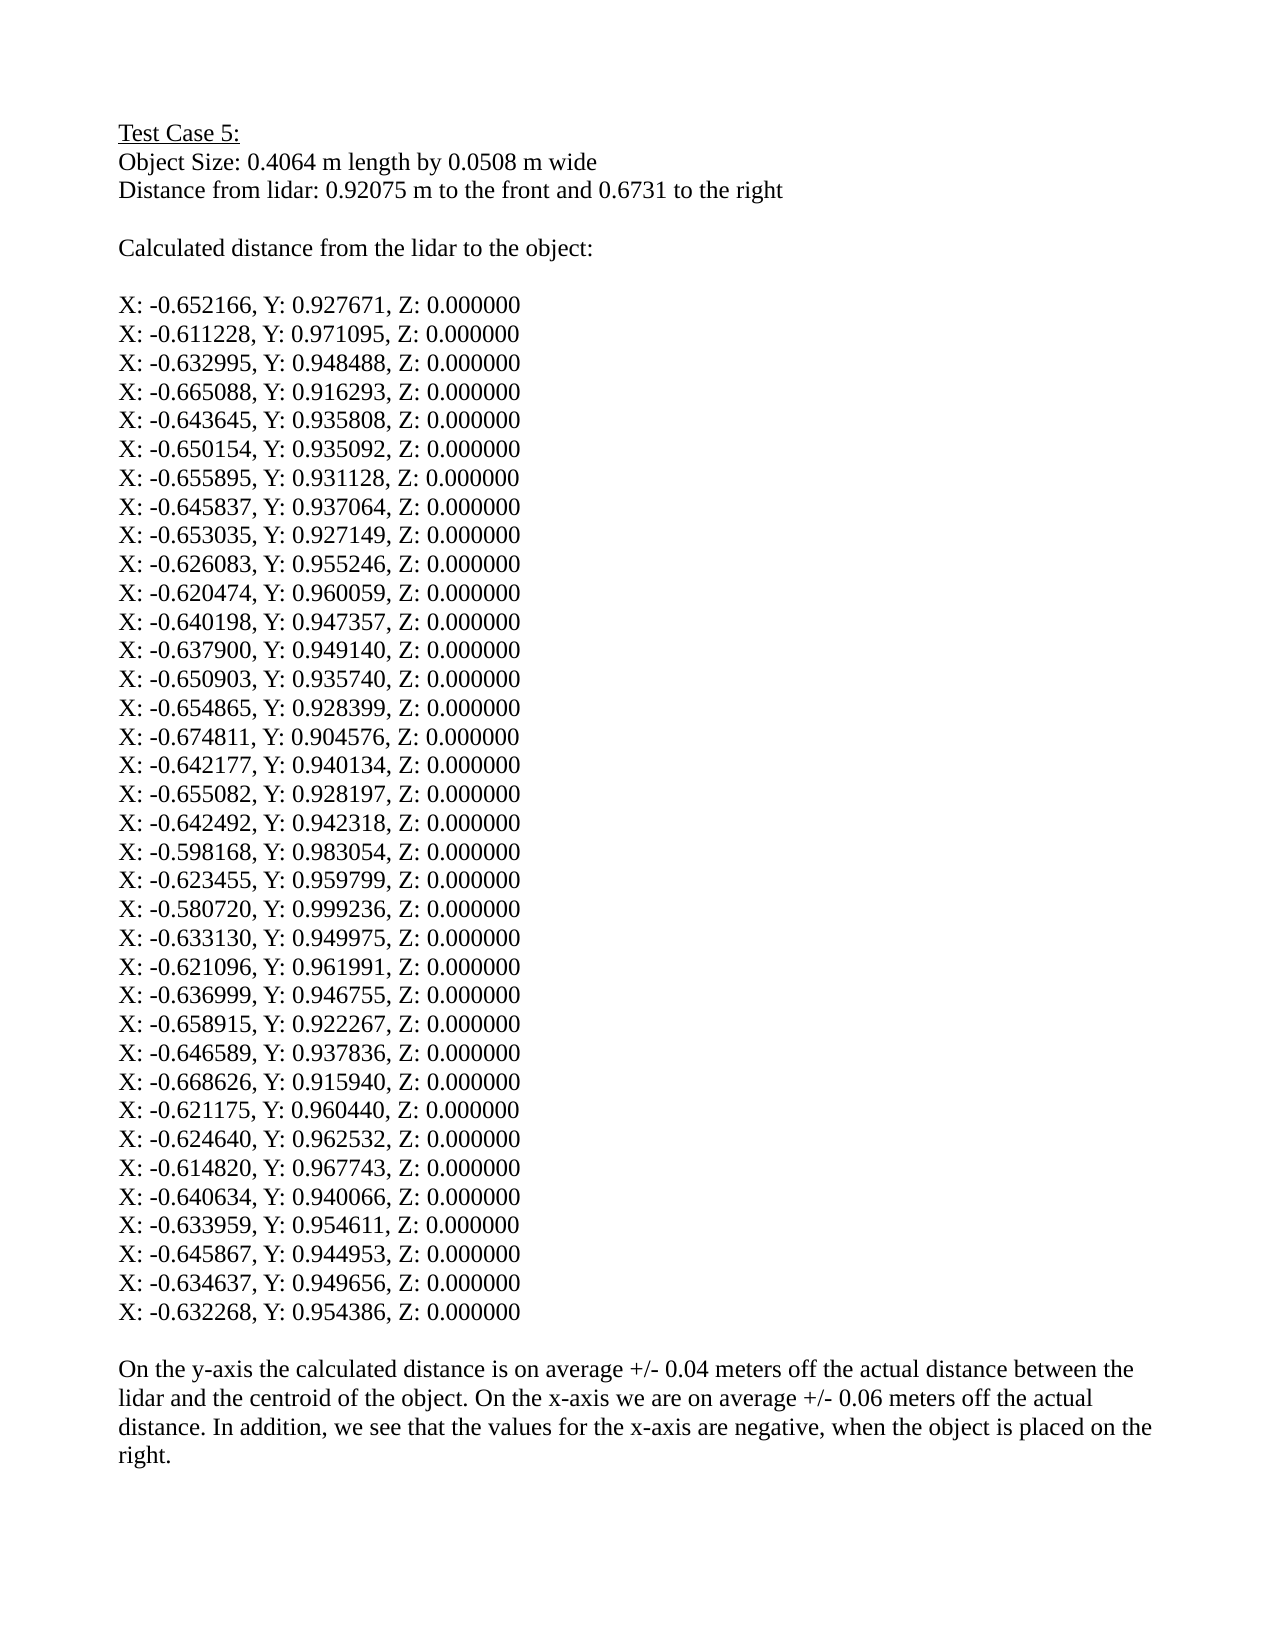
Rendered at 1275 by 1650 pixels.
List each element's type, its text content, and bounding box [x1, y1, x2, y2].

text X: -0.668626, Y: 0.915940, Z: 0.000000 [118, 1067, 1157, 1096]
text X: -0.632995, Y: 0.948488, Z: 0.000000 [118, 348, 1157, 377]
text X: -0.650154, Y: 0.935092, Z: 0.000000 [118, 434, 1157, 463]
text X: -0.640198, Y: 0.947357, Z: 0.000000 [118, 607, 1157, 636]
text X: -0.642177, Y: 0.940134, Z: 0.000000 [118, 751, 1157, 779]
text X: -0.645837, Y: 0.937064, Z: 0.000000 [118, 492, 1157, 521]
text X: -0.598168, Y: 0.983054, Z: 0.000000 [118, 837, 1157, 866]
text X: -0.652166, Y: 0.927671, Z: 0.000000 [118, 291, 1157, 319]
text Calculated distance from the lidar to the object: [118, 233, 1157, 262]
text X: -0.643645, Y: 0.935808, Z: 0.000000 [118, 406, 1157, 434]
text X: -0.621096, Y: 0.961991, Z: 0.000000 [118, 952, 1157, 981]
text X: -0.645867, Y: 0.944953, Z: 0.000000 [118, 1239, 1157, 1268]
text X: -0.623455, Y: 0.959799, Z: 0.000000 [118, 866, 1157, 894]
text X: -0.633959, Y: 0.954611, Z: 0.000000 [118, 1211, 1157, 1239]
text X: -0.611228, Y: 0.971095, Z: 0.000000 [118, 319, 1157, 348]
text X: -0.624640, Y: 0.962532, Z: 0.000000 [118, 1124, 1157, 1153]
text X: -0.646589, Y: 0.937836, Z: 0.000000 [118, 1038, 1157, 1067]
text On the y-axis the calculated distance is on average +/- 0.04 meters off the actual distance between the lidar and the centroid of the object. On the x-axis we are on average +/- 0.06 meters off the actual distance. In addition, we see that the values for the x-axis are negative, when the object is placed on the right. [118, 1354, 1157, 1469]
text X: -0.620474, Y: 0.960059, Z: 0.000000 [118, 578, 1157, 607]
text X: -0.665088, Y: 0.916293, Z: 0.000000 [118, 377, 1157, 406]
text X: -0.642492, Y: 0.942318, Z: 0.000000 [118, 808, 1157, 837]
text Object Size: 0.4064 m length by 0.0508 m wide [118, 147, 1157, 176]
text X: -0.621175, Y: 0.960440, Z: 0.000000 [118, 1096, 1157, 1124]
text X: -0.636999, Y: 0.946755, Z: 0.000000 [118, 981, 1157, 1009]
text X: -0.626083, Y: 0.955246, Z: 0.000000 [118, 549, 1157, 578]
text X: -0.633130, Y: 0.949975, Z: 0.000000 [118, 923, 1157, 952]
text X: -0.654865, Y: 0.928399, Z: 0.000000 [118, 693, 1157, 722]
text X: -0.653035, Y: 0.927149, Z: 0.000000 [118, 521, 1157, 549]
text X: -0.634637, Y: 0.949656, Z: 0.000000 [118, 1268, 1157, 1297]
text X: -0.637900, Y: 0.949140, Z: 0.000000 [118, 636, 1157, 664]
text X: -0.640634, Y: 0.940066, Z: 0.000000 [118, 1182, 1157, 1211]
text X: -0.674811, Y: 0.904576, Z: 0.000000 [118, 722, 1157, 751]
text Distance from lidar: 0.92075 m to the front and 0.6731 to the right [118, 176, 1157, 204]
text X: -0.614820, Y: 0.967743, Z: 0.000000 [118, 1153, 1157, 1182]
text X: -0.632268, Y: 0.954386, Z: 0.000000 [118, 1297, 1157, 1326]
text Test Case 5: [118, 118, 1157, 147]
text X: -0.655895, Y: 0.931128, Z: 0.000000 [118, 463, 1157, 492]
text X: -0.658915, Y: 0.922267, Z: 0.000000 [118, 1009, 1157, 1038]
text X: -0.580720, Y: 0.999236, Z: 0.000000 [118, 894, 1157, 923]
text X: -0.655082, Y: 0.928197, Z: 0.000000 [118, 779, 1157, 808]
text X: -0.650903, Y: 0.935740, Z: 0.000000 [118, 664, 1157, 693]
